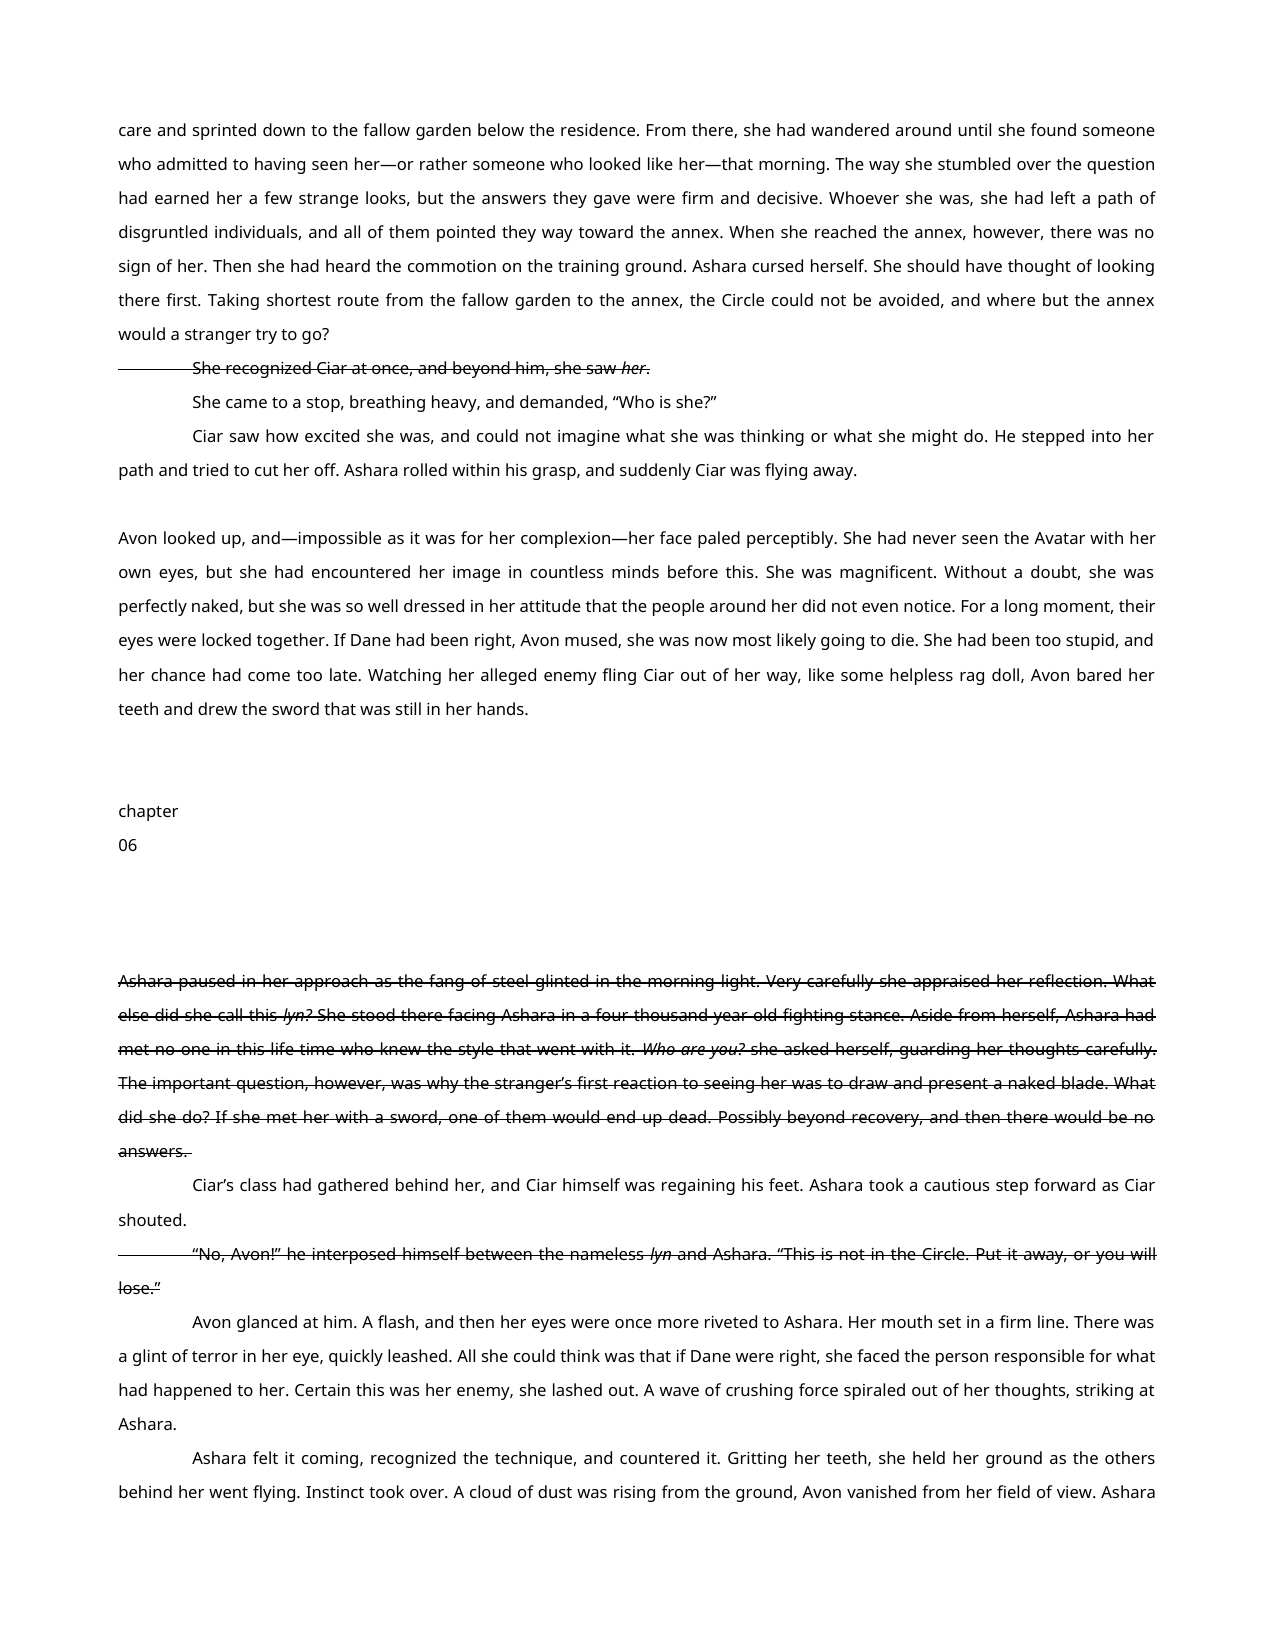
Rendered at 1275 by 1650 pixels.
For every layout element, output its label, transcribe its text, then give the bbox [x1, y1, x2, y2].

text Ashara felt it coming, recognized the technique, and countered it. Gritting her teeth, she held her ground as the others behind her went flying. Instinct took over. A cloud of dust was rising from the ground, Avon vanished from her field of view. Ashara [118, 1447, 1157, 1503]
text She recognized Ciar at once, and beyond him, she saw her. [118, 357, 1157, 379]
text 06 [118, 833, 1157, 856]
text Ciar saw how excited she was, and could not imagine what she was thinking or what she might do. He stepped into her path and tried to cut her off. Ashara rolled within his grasp, and suddenly Ciar was flying away. [118, 425, 1157, 481]
text chapter [118, 799, 1157, 822]
text Ashara paused in her approach as the fang of steel glinted in the morning light. Very carefully she appraised her reflection. What else did she call this lyn? She stood there facing Ashara in a four thousand year old fighting stance. Aside from herself, Ashara had met no one in this life time who knew the style that went with it. Who are you? she asked herself, guarding her thoughts carefully. The important question, however, was why the stranger’s first reaction to seeing her was to draw and present a naked blade. What did she do? If she met her with a sword, one of them would end up dead. Possibly beyond recovery, and then there would be no answers. [118, 970, 1157, 1050]
text “No, Avon!” he interposed himself between the nameless lyn and Ashara. “This is not in the Circle. Put it away, or you will lose.” [118, 1256, 1157, 1299]
text care and sprinted down to the fallow garden below the residence. From there, she had wandered around until she found someone who admitted to having seen her—or rather someone who looked like her—that morning. The way she stumbled over the question had earned her a few strange looks, but the answers they gave were firm and decisive. Whoever she was, she had left a path of disgruntled individuals, and all of them pointed they way toward the annex. When she reached the annex, however, there was no sign of her. Then she had heard the commotion on the training ground. Ashara cursed herself. She should have thought of looking there first. Taking shortest route from the fallow garden to the annex, the Circle could not be avoided, and where but the annex would a stranger try to go? [118, 118, 1157, 345]
text Ciar’s class had gathered behind her, and Ciar himself was regaining his feet. Ashara took a cautious step forward as Ciar shouted. [118, 1174, 1157, 1231]
text “No, Avon!” he interposed himself between the nameless lyn and Ashara. “This is not in the Circle. Put it away, or you will lose.” [118, 1242, 1157, 1255]
text She came to a stop, breathing heavy, and demanded, “Who is she?” [118, 391, 1157, 413]
text Avon looked up, and—impossible as it was for her complexion—her face paled perceptibly. She had never seen the Avatar with her own eyes, but she had encountered her image in countless minds before this. She was magnificent. Without a doubt, she was perfectly naked, but she was so well dressed in her attitude that the people around her did not even notice. For a long moment, their eyes were locked together. If Dane had been right, Avon mused, she was now most likely going to die. She had been too stupid, and her chance had come too late. Watching her alleged enemy fling Ciar out of her way, like some helpless rag doll, Avon bared her teeth and drew the sword that was still in her hands. [118, 527, 1157, 720]
text Ashara paused in her approach as the fang of steel glinted in the morning light. Very carefully she appraised her reflection. What else did she call this lyn? She stood there facing Ashara in a four thousand year old fighting stance. Aside from herself, Ashara had met no one in this life time who knew the style that went with it. Who are you? she asked herself, guarding her thoughts carefully. The important question, however, was why the stranger’s first reaction to seeing her was to draw and present a naked blade. What did she do? If she met her with a sword, one of them would end up dead. Possibly beyond recovery, and then there would be no answers. [118, 1052, 1157, 1163]
text Avon glanced at him. A flash, and then her eyes were once more riveted to Ashara. Her mouth set in a firm line. There was a glint of terror in her eye, quickly leashed. All she could think was that if Dane were right, she faced the person responsible for what had happened to her. Certain this was her enemy, she lashed out. A wave of crushing force spiraled out of her thoughts, striking at Ashara. [118, 1310, 1157, 1435]
